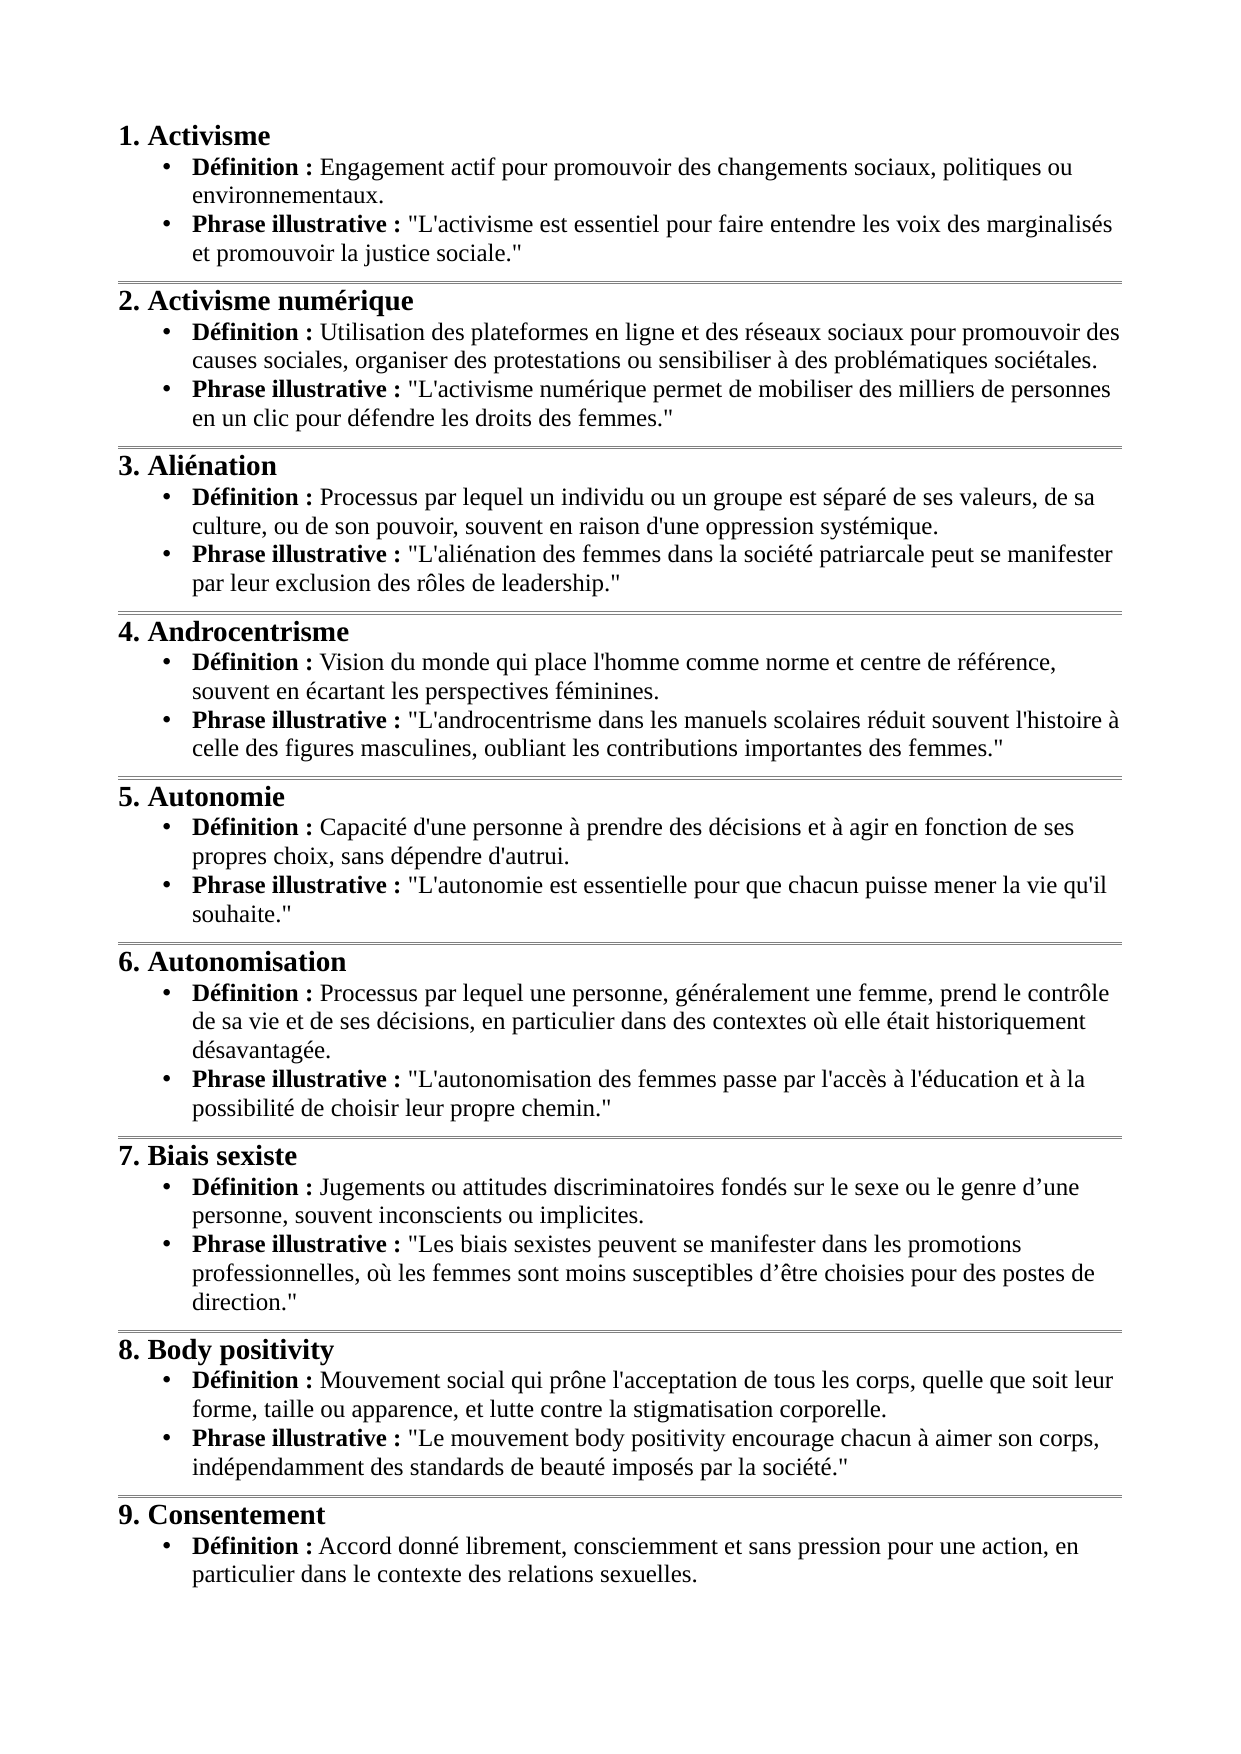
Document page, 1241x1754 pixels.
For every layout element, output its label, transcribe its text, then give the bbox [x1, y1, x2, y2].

subtitle 7. Biais sexiste [118, 1139, 1122, 1172]
subtitle 3. Aliénation [118, 449, 1122, 482]
subtitle 1. Activisme [118, 118, 1122, 152]
subtitle 9. Consentement [118, 1498, 1122, 1531]
subtitle 5. Autonomie [118, 780, 1122, 812]
list Phrase illustrative : "L'activisme numérique permet de mobiliser des milliers de personnes en un clic pour défendre les droits des femmes." [162, 374, 1122, 432]
list Phrase illustrative : "Les biais sexistes peuvent se manifester dans les promotions professionnelles, où les femmes sont moins susceptibles d’être choisies pour des postes de direction." [162, 1229, 1122, 1315]
list Phrase illustrative : "L'autonomie est essentielle pour que chacun puisse mener la vie qu'il souhaite." [162, 870, 1122, 927]
list Définition : Utilisation des plateformes en ligne et des réseaux sociaux pour promouvoir des causes sociales, organiser des protestations ou sensibiliser à des problématiques sociétales. [162, 317, 1122, 374]
subtitle 4. Androcentrisme [118, 615, 1122, 647]
list Phrase illustrative : "L'androcentrisme dans les manuels scolaires réduit souvent l'histoire à celle des figures masculines, oubliant les contributions importantes des femmes." [162, 705, 1122, 762]
list Définition : Processus par lequel un individu ou un groupe est séparé de ses valeurs, de sa culture, ou de son pouvoir, souvent en raison d'une oppression systémique. [162, 482, 1122, 539]
subtitle 6. Autonomisation [118, 945, 1122, 978]
list Définition : Processus par lequel une personne, généralement une femme, prend le contrôle de sa vie et de ses décisions, en particulier dans des contextes où elle était historiquement désavantagée. [162, 978, 1122, 1064]
subtitle 2. Activisme numérique [118, 284, 1122, 317]
list Définition : Jugements ou attitudes discriminatoires fondés sur le sexe ou le genre d’une personne, souvent inconscients ou implicites. [162, 1172, 1122, 1229]
subtitle 8. Body positivity [118, 1333, 1122, 1366]
list Définition : Vision du monde qui place l'homme comme norme et centre de référence, souvent en écartant les perspectives féminines. [162, 647, 1122, 705]
list Phrase illustrative : "L'aliénation des femmes dans la société patriarcale peut se manifester par leur exclusion des rôles de leadership." [162, 539, 1122, 597]
list Définition : Mouvement social qui prône l'acceptation de tous les corps, quelle que soit leur forme, taille ou apparence, et lutte contre la stigmatisation corporelle. [162, 1366, 1122, 1423]
list Définition : Accord donné librement, consciemment et sans pression pour une action, en particulier dans le contexte des relations sexuelles. [162, 1531, 1122, 1588]
list Définition : Engagement actif pour promouvoir des changements sociaux, politiques ou environnementaux. [162, 152, 1122, 209]
list Phrase illustrative : "L'activisme est essentiel pour faire entendre les voix des marginalisés et promouvoir la justice sociale." [162, 209, 1122, 267]
list Phrase illustrative : "L'autonomisation des femmes passe par l'accès à l'éducation et à la possibilité de choisir leur propre chemin." [162, 1064, 1122, 1121]
list Définition : Capacité d'une personne à prendre des décisions et à agir en fonction de ses propres choix, sans dépendre d'autrui. [162, 812, 1122, 870]
list Phrase illustrative : "Le mouvement body positivity encourage chacun à aimer son corps, indépendamment des standards de beauté imposés par la société." [162, 1423, 1122, 1481]
